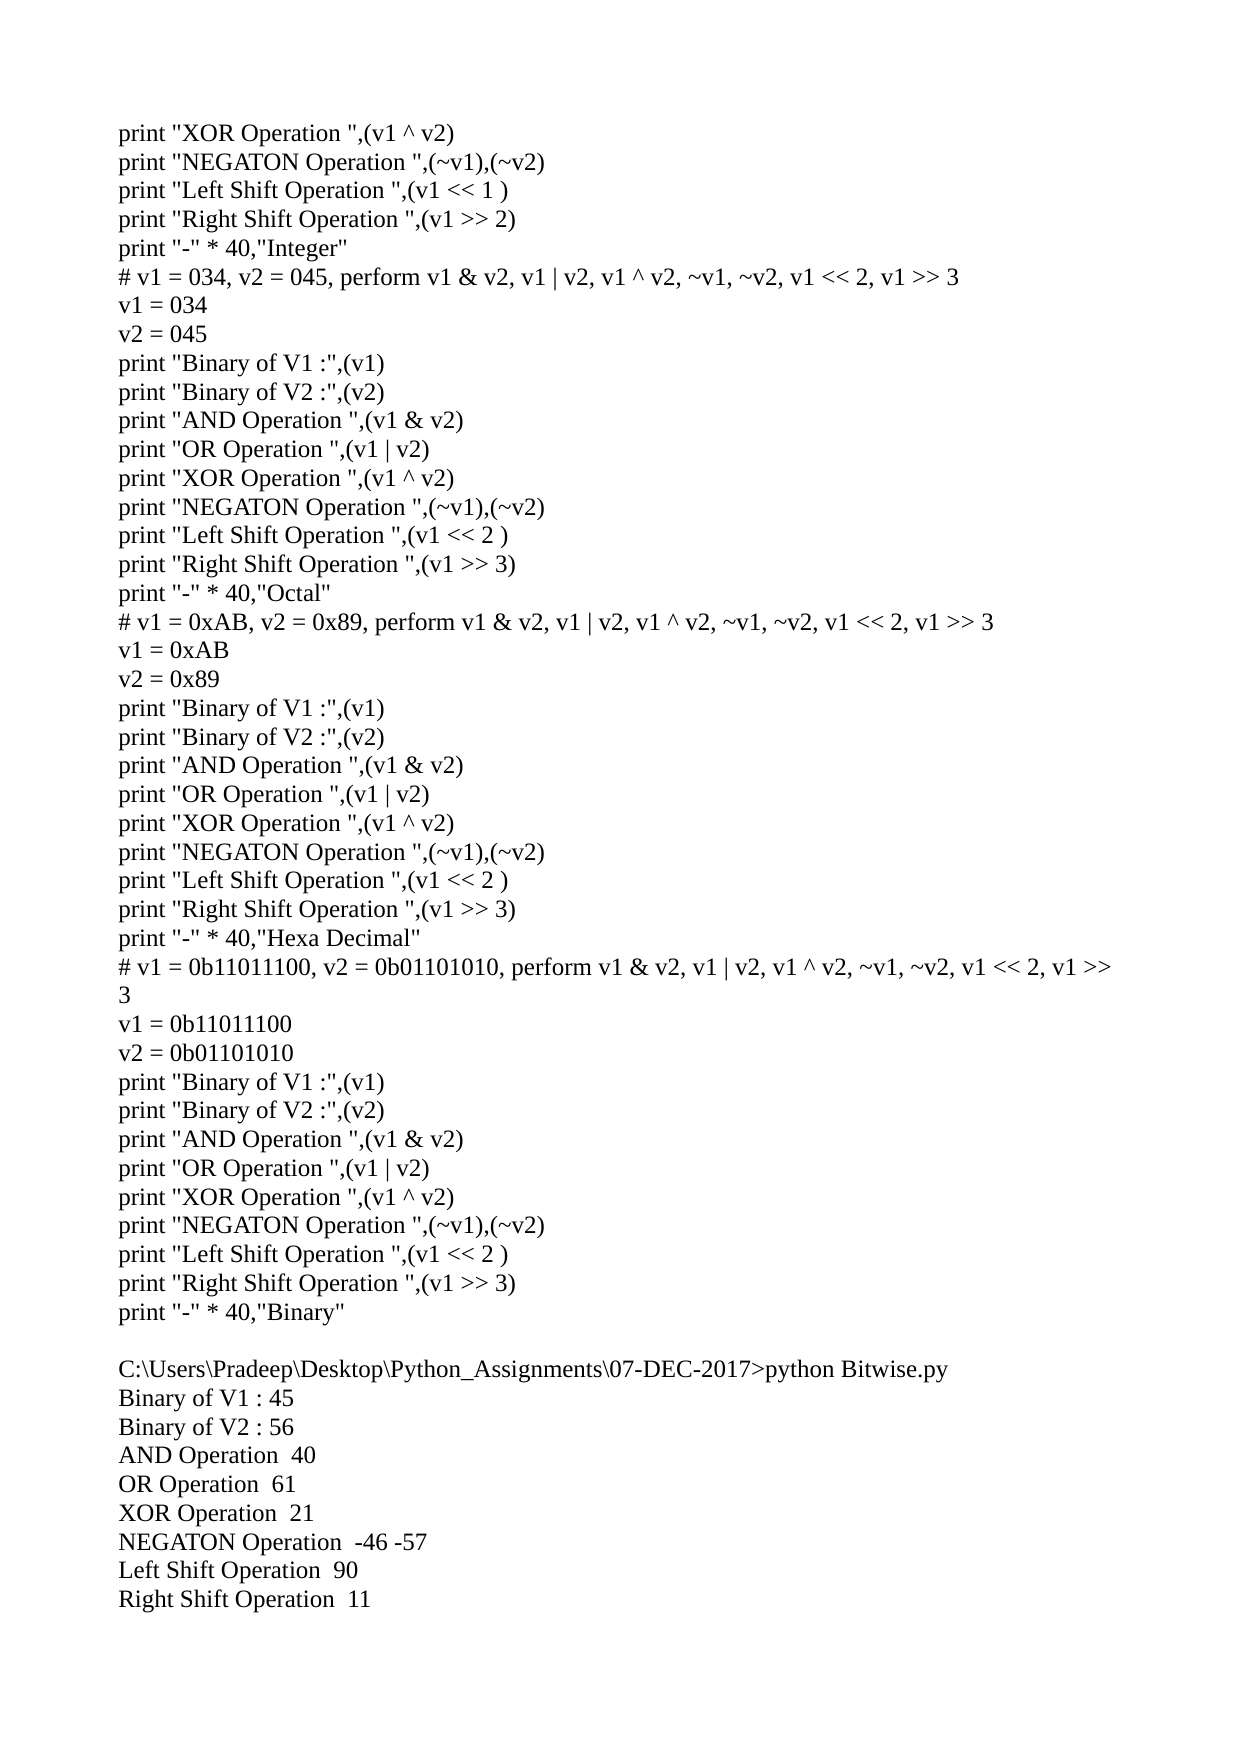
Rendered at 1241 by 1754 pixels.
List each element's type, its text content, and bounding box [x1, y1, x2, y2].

text print "XOR Operation ",(v1 ^ v2) [118, 463, 1122, 492]
text print "-" * 40,"Binary" [118, 1297, 1122, 1326]
text v2 = 0x89 [118, 664, 1122, 693]
text print "OR Operation ",(v1 | v2) [118, 779, 1122, 808]
text print "XOR Operation ",(v1 ^ v2) [118, 1182, 1122, 1211]
text print "-" * 40,"Octal" [118, 578, 1122, 607]
text AND Operation 40 [118, 1441, 1122, 1469]
text v1 = 0xAB [118, 636, 1122, 664]
text NEGATON Operation -46 -57 [118, 1527, 1122, 1556]
text print "AND Operation ",(v1 & v2) [118, 406, 1122, 434]
text print "XOR Operation ",(v1 ^ v2) [118, 808, 1122, 837]
text print "-" * 40,"Hexa Decimal" [118, 923, 1122, 952]
text print "AND Operation ",(v1 & v2) [118, 751, 1122, 779]
text Binary of V2 : 56 [118, 1412, 1122, 1441]
text Left Shift Operation 90 [118, 1556, 1122, 1584]
text print "Binary of V1 :",(v1) [118, 348, 1122, 377]
text print "NEGATON Operation ",(~v1),(~v2) [118, 1211, 1122, 1239]
text print "OR Operation ",(v1 | v2) [118, 1153, 1122, 1182]
text print "Right Shift Operation ",(v1 >> 3) [118, 894, 1122, 923]
text print "Binary of V1 :",(v1) [118, 693, 1122, 722]
text print "Left Shift Operation ",(v1 << 1 ) [118, 176, 1122, 204]
text OR Operation 61 [118, 1469, 1122, 1498]
text print "AND Operation ",(v1 & v2) [118, 1124, 1122, 1153]
text print "Binary of V2 :",(v2) [118, 1096, 1122, 1124]
text print "Right Shift Operation ",(v1 >> 3) [118, 549, 1122, 578]
text print "-" * 40,"Integer" [118, 233, 1122, 262]
text print "Right Shift Operation ",(v1 >> 3) [118, 1268, 1122, 1297]
text Right Shift Operation 11 [118, 1584, 1122, 1613]
text v2 = 0b01101010 [118, 1038, 1122, 1067]
text C:\Users\Pradeep\Desktop\Python_Assignments\07-DEC-2017>python Bitwise.py Binary of V1 : 45 [118, 1354, 1122, 1412]
text # v1 = 0xAB, v2 = 0x89, perform v1 & v2, v1 | v2, v1 ^ v2, ~v1, ~v2, v1 << 2, v1 >> 3 [118, 607, 1122, 636]
text print "XOR Operation ",(v1 ^ v2) [118, 118, 1122, 147]
text v1 = 0b11011100 [118, 1009, 1122, 1038]
text print "Binary of V2 :",(v2) [118, 722, 1122, 751]
text print "NEGATON Operation ",(~v1),(~v2) [118, 492, 1122, 521]
text XOR Operation 21 [118, 1498, 1122, 1527]
text print "Binary of V2 :",(v2) [118, 377, 1122, 406]
text print "Binary of V1 :",(v1) [118, 1067, 1122, 1096]
text print "NEGATON Operation ",(~v1),(~v2) [118, 147, 1122, 176]
text # v1 = 0b11011100, v2 = 0b01101010, perform v1 & v2, v1 | v2, v1 ^ v2, ~v1, ~v2, v1 << 2, v1 >> 3 [118, 952, 1122, 1009]
text # v1 = 034, v2 = 045, perform v1 & v2, v1 | v2, v1 ^ v2, ~v1, ~v2, v1 << 2, v1 >> 3 [118, 262, 1122, 291]
text print "Right Shift Operation ",(v1 >> 2) [118, 204, 1122, 233]
text v1 = 034 [118, 291, 1122, 319]
text v2 = 045 [118, 319, 1122, 348]
text print "NEGATON Operation ",(~v1),(~v2) [118, 837, 1122, 866]
text print "Left Shift Operation ",(v1 << 2 ) [118, 521, 1122, 549]
text print "Left Shift Operation ",(v1 << 2 ) [118, 1239, 1122, 1268]
text print "Left Shift Operation ",(v1 << 2 ) [118, 866, 1122, 894]
text print "OR Operation ",(v1 | v2) [118, 434, 1122, 463]
